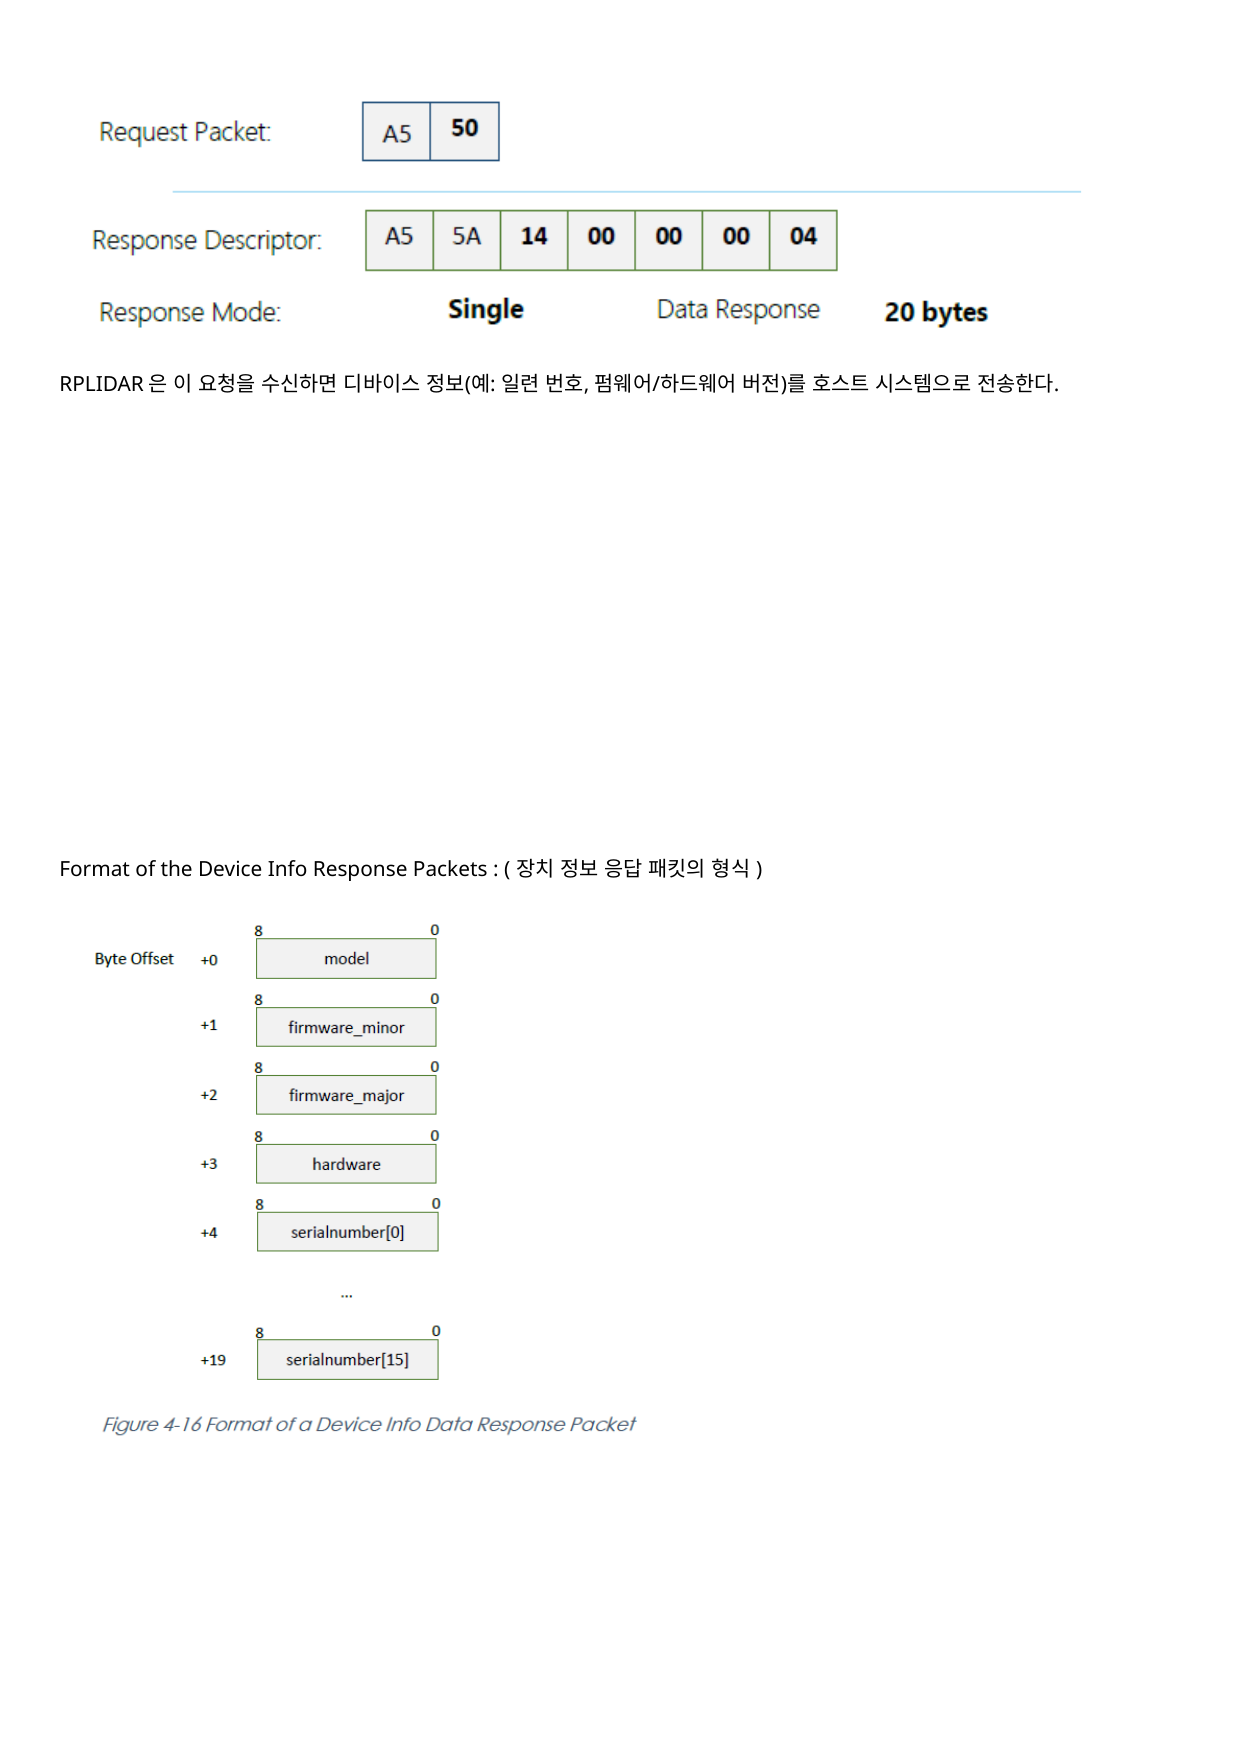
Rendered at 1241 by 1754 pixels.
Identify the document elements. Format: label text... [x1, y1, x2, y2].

text Format of the Device Info Response Packets : ( 장치 정보 응답 패킷의 형식 ) [59, 852, 1181, 882]
picture [62, 911, 665, 1452]
text RPLIDAR은 이 요청을 수신하면 디바이스 정보(예: 일련 번호, 펌웨어/하드웨어 버전)를 호스트 시스템으로 전송한다. [59, 367, 1181, 397]
picture [62, 59, 1082, 367]
